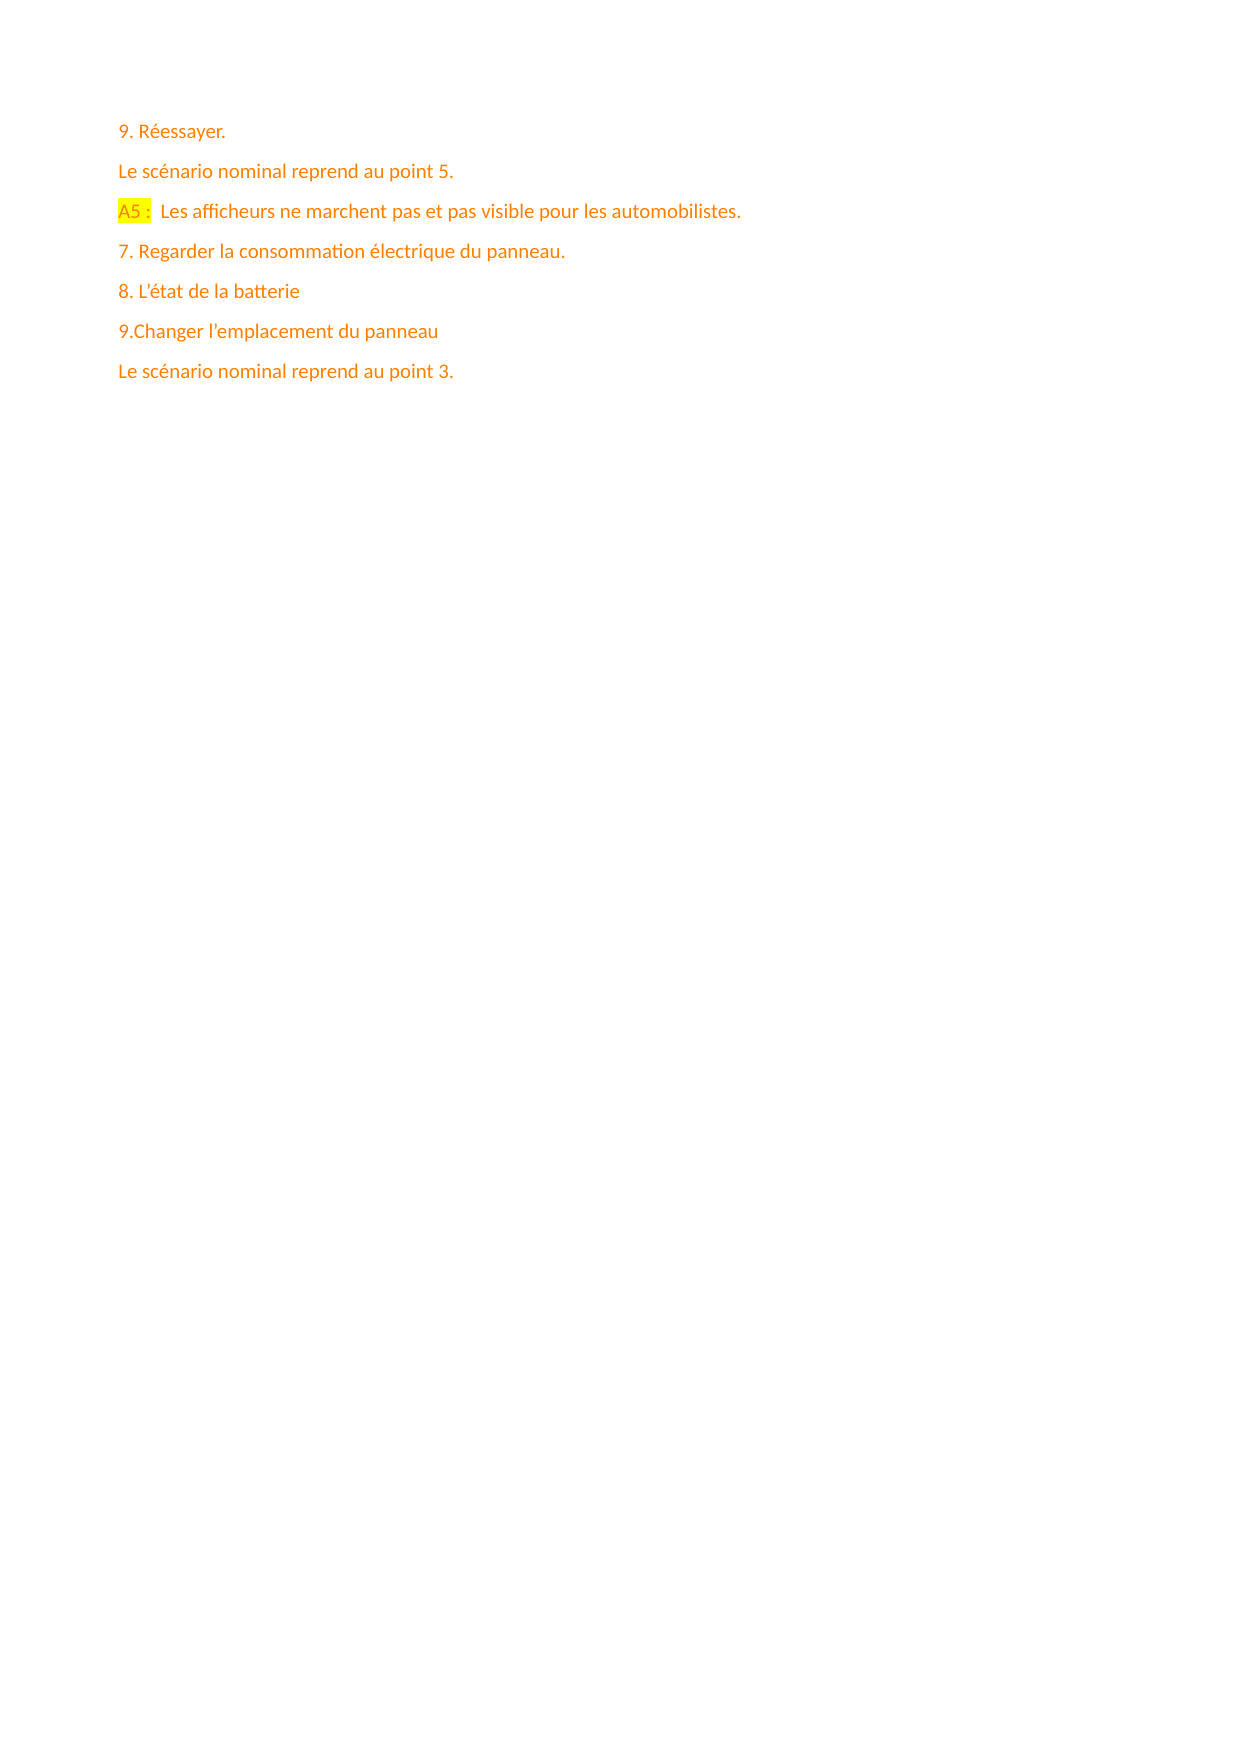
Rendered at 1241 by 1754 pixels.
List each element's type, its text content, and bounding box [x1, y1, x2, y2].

text A5 : Les afficheurs ne marchent pas et pas visible pour les automobilistes. [118, 198, 1122, 223]
text Le scénario nominal reprend au point 5. [118, 158, 1122, 183]
text 9. Réessayer. [118, 118, 1122, 143]
text 8. L’état de la batterie [118, 278, 1122, 303]
text Le scénario nominal reprend au point 3. [118, 358, 1122, 383]
text 7. Regarder la consommation électrique du panneau. [118, 238, 1122, 263]
text 9.Changer l’emplacement du panneau [118, 318, 1122, 343]
